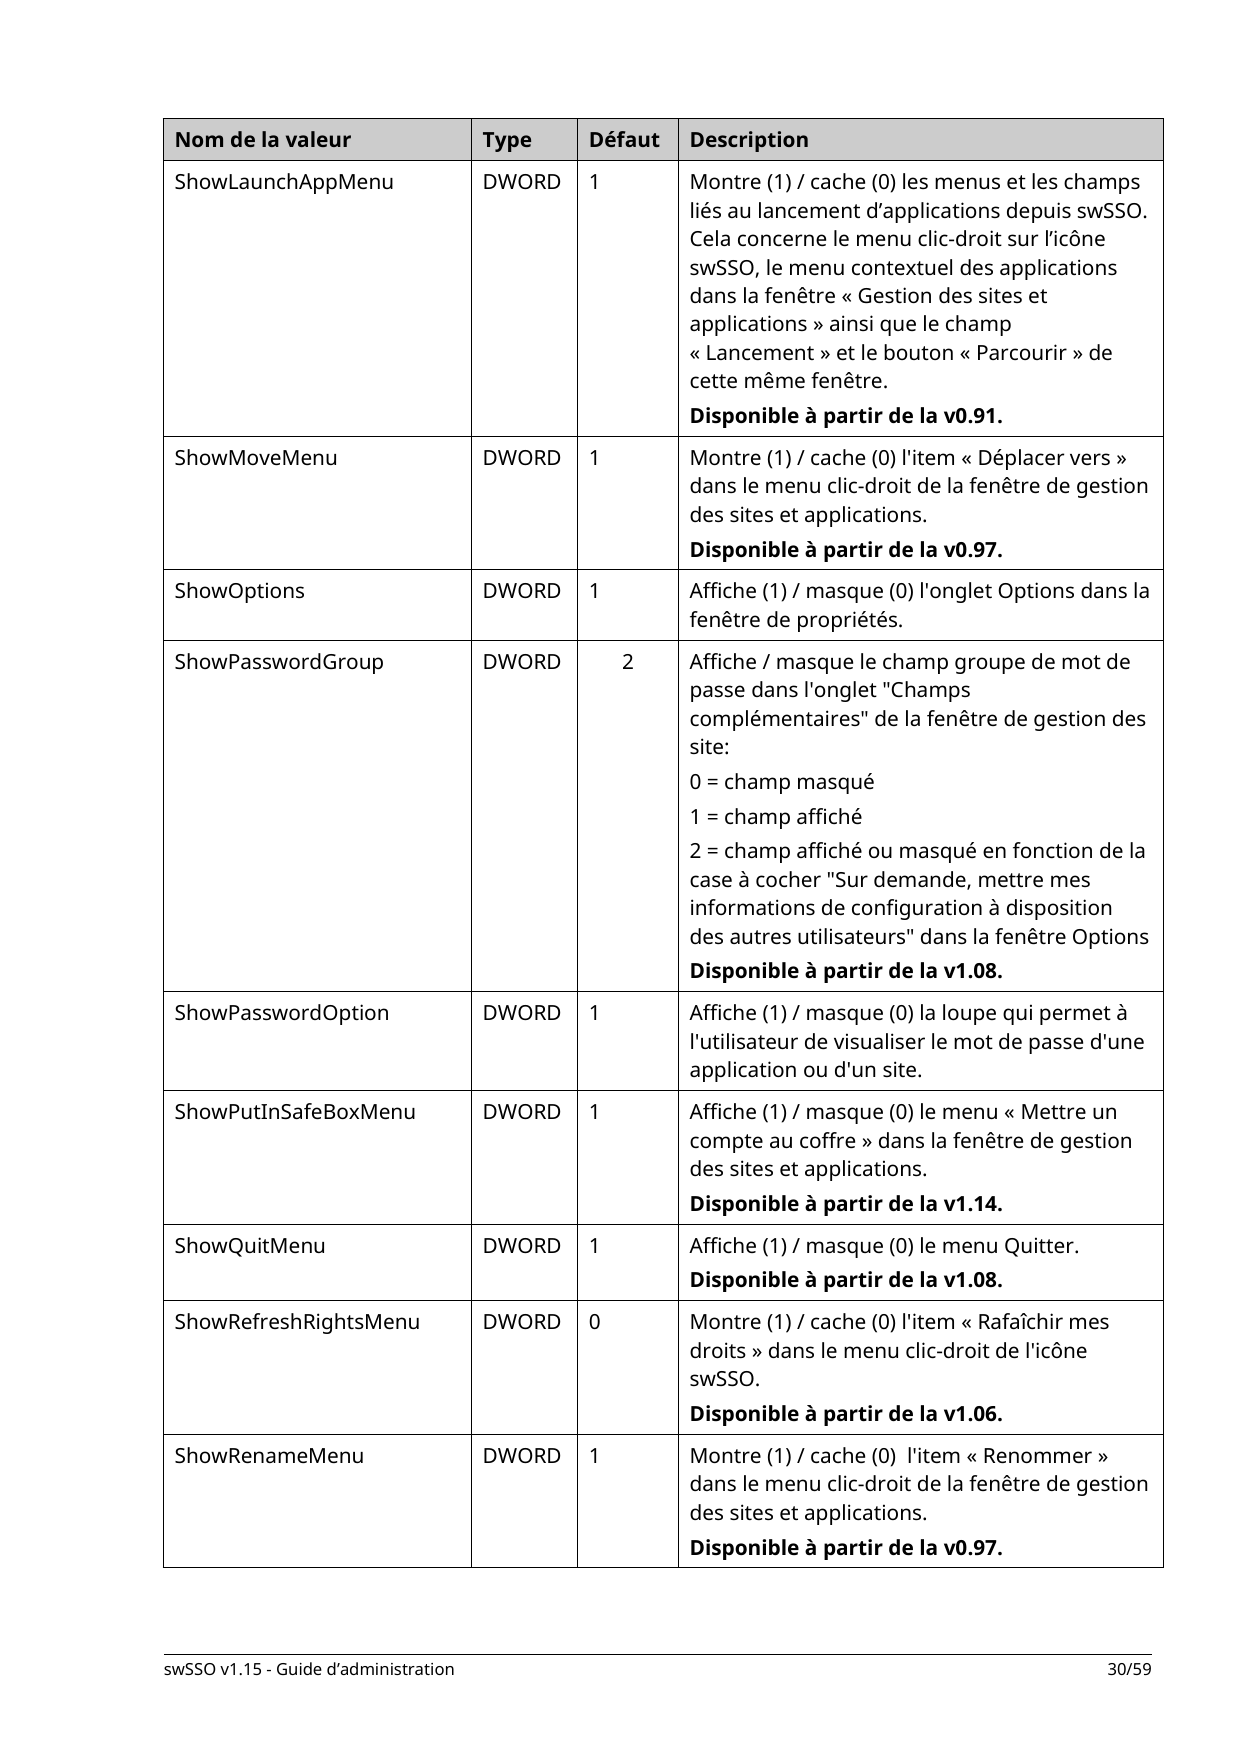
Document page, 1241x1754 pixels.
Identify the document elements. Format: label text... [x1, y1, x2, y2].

table_cell DWORD [472, 1225, 577, 1300]
table_cell 0 [578, 1301, 678, 1434]
table_cell DWORD [472, 992, 577, 1090]
table_header Nom de la valeur [164, 119, 471, 160]
table_cell ShowOptions [164, 570, 471, 640]
table_cell Montre (1) / cache (0) l'item « Déplacer vers » dans le menu clic-droit de la fenêtre de gestion des sites et applications. Disponible à partir de la v0.97. [679, 437, 1163, 569]
table_cell DWORD [472, 570, 577, 640]
table_cell DWORD [472, 1301, 577, 1434]
table_cell ShowPasswordOption [164, 992, 471, 1090]
table_cell 1 [578, 1225, 678, 1300]
table_cell 2 [578, 641, 678, 991]
table_cell ShowPasswordGroup [164, 641, 471, 991]
table_cell DWORD [472, 437, 577, 569]
table_cell 1 [578, 161, 678, 436]
table_cell ShowQuitMenu [164, 1225, 471, 1300]
table_cell ShowMoveMenu [164, 437, 471, 569]
table_cell ShowRefreshRightsMenu [164, 1301, 471, 1434]
table_cell 1 [578, 570, 678, 640]
table_cell Affiche (1) / masque (0) le menu « Mettre un compte au coffre » dans la fenêtre de gestion des sites et applications. Disponible à partir de la v1.14. [679, 1091, 1163, 1223]
table_header Description [679, 119, 1163, 160]
table_cell Affiche / masque le champ groupe de mot de passe dans l'onglet "Champs complémentaires" de la fenêtre de gestion des site: 0 = champ masqué 1 = champ affiché 2 = champ affiché ou masqué en fonction de la case à cocher "Sur demande, mettre mes informations de configuration à disposition des autres utilisateurs" dans la fenêtre Options Disponible à partir de la v1.08. [679, 641, 1163, 991]
table_cell Montre (1) / cache (0) l'item « Renommer » dans le menu clic-droit de la fenêtre de gestion des sites et applications. Disponible à partir de la v0.97. [679, 1435, 1163, 1567]
table_cell DWORD [472, 1091, 577, 1223]
table_cell Affiche (1) / masque (0) le menu Quitter. Disponible à partir de la v1.08. [679, 1225, 1163, 1300]
table_cell DWORD [472, 1435, 577, 1567]
table_cell ShowLaunchAppMenu [164, 161, 471, 436]
table_cell ShowRenameMenu [164, 1435, 471, 1567]
table_header Défaut [578, 119, 678, 160]
table_cell 1 [578, 1435, 678, 1567]
table_cell 1 [578, 992, 678, 1090]
table_cell DWORD [472, 161, 577, 436]
table_cell 1 [578, 1091, 678, 1223]
table_cell DWORD [472, 641, 577, 991]
table_cell Affiche (1) / masque (0) la loupe qui permet à l'utilisateur de visualiser le mot de passe d'une application ou d'un site. [679, 992, 1163, 1090]
table_cell Montre (1) / cache (0) l'item « Rafaîchir mes droits » dans le menu clic-droit de l'icône swSSO. Disponible à partir de la v1.06. [679, 1301, 1163, 1434]
table_cell ShowPutInSafeBoxMenu [164, 1091, 471, 1223]
table_cell 1 [578, 437, 678, 569]
table_header Type [472, 119, 577, 160]
table_cell Affiche (1) / masque (0) l'onglet Options dans la fenêtre de propriétés. [679, 570, 1163, 640]
table_cell Montre (1) / cache (0) les menus et les champs liés au lancement d’applications depuis swSSO. Cela concerne le menu clic-droit sur l’icône swSSO, le menu contextuel des applications dans la fenêtre « Gestion des sites et applications » ainsi que le champ « Lancement » et le bouton « Parcourir » de cette même fenêtre. Disponible à partir de la v0.91. [679, 161, 1163, 436]
